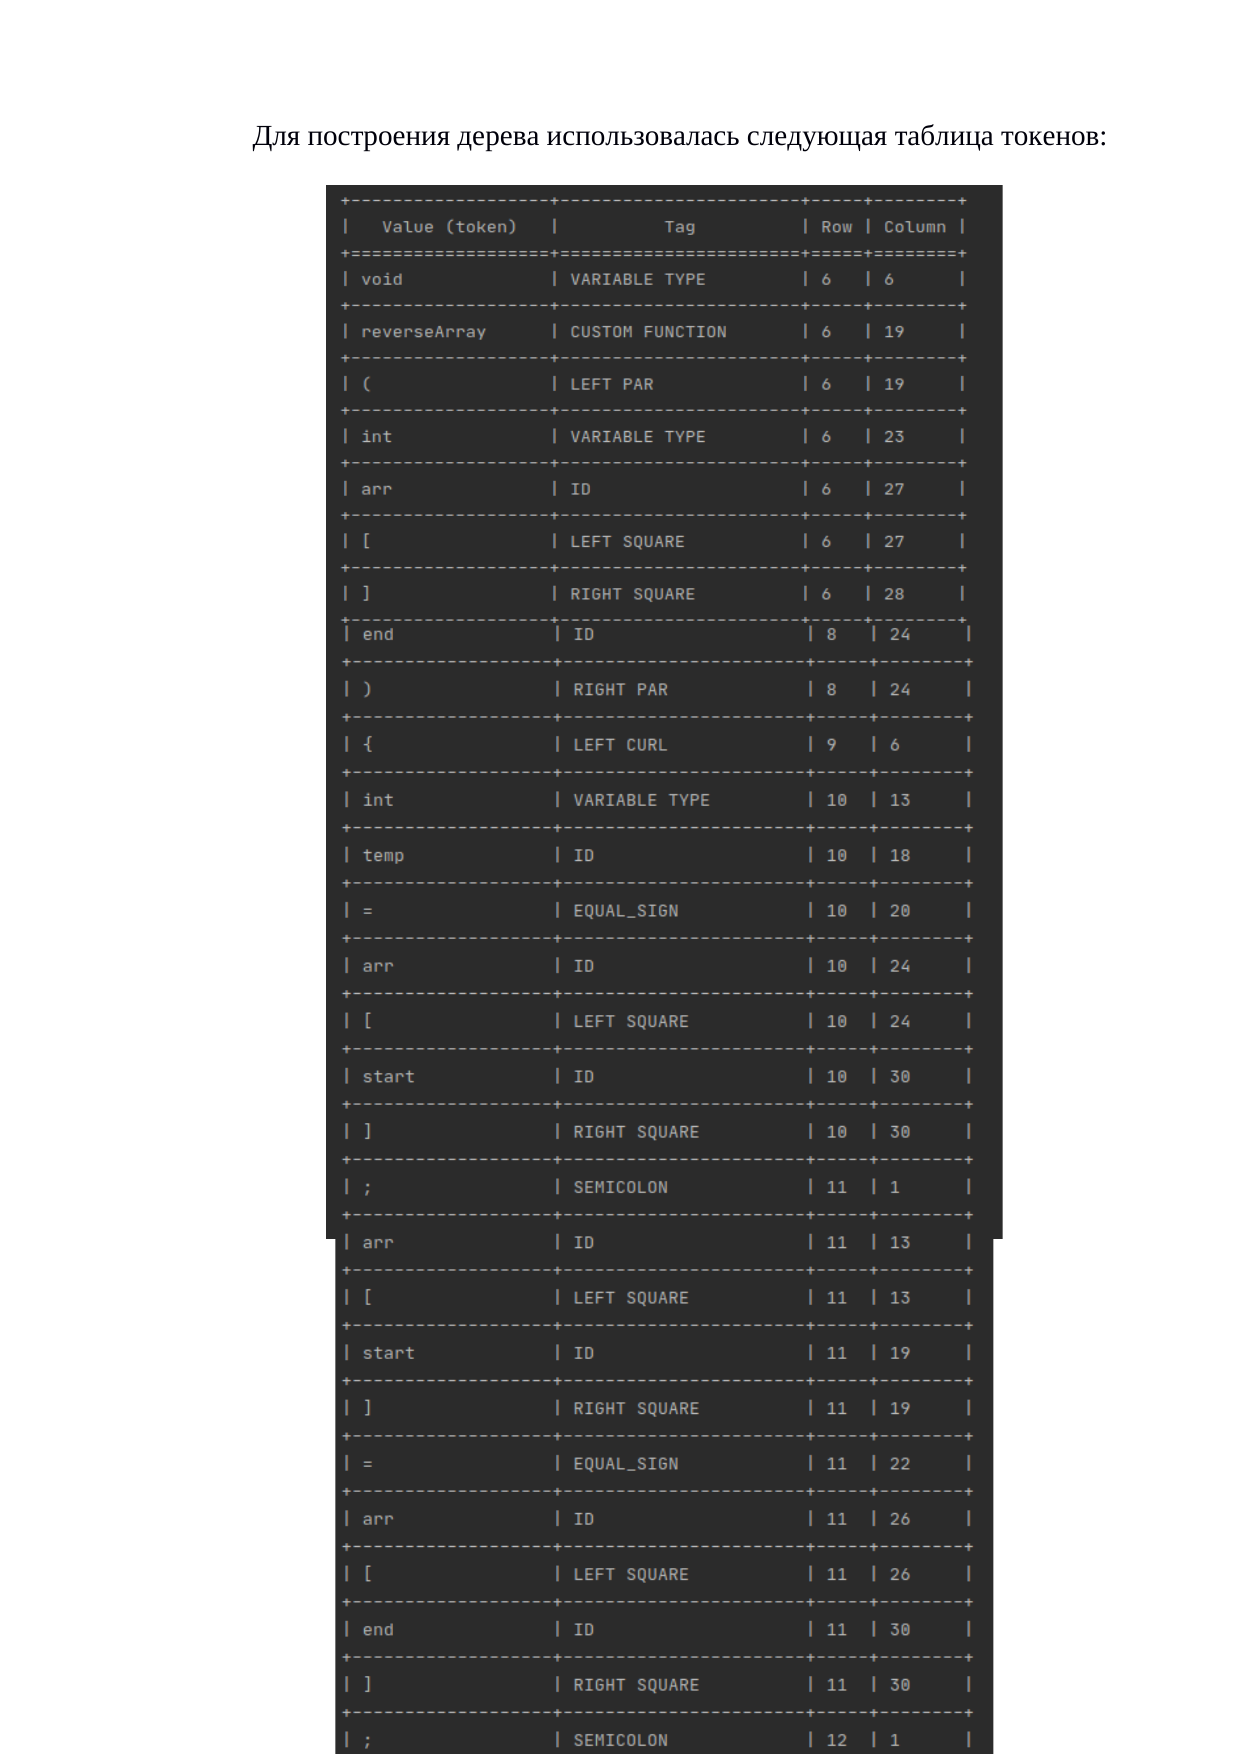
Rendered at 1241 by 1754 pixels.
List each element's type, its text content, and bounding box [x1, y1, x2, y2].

picture [326, 185, 1003, 1754]
list Для построения дерева использовалась следующая таблица токенов: [215, 118, 1152, 152]
